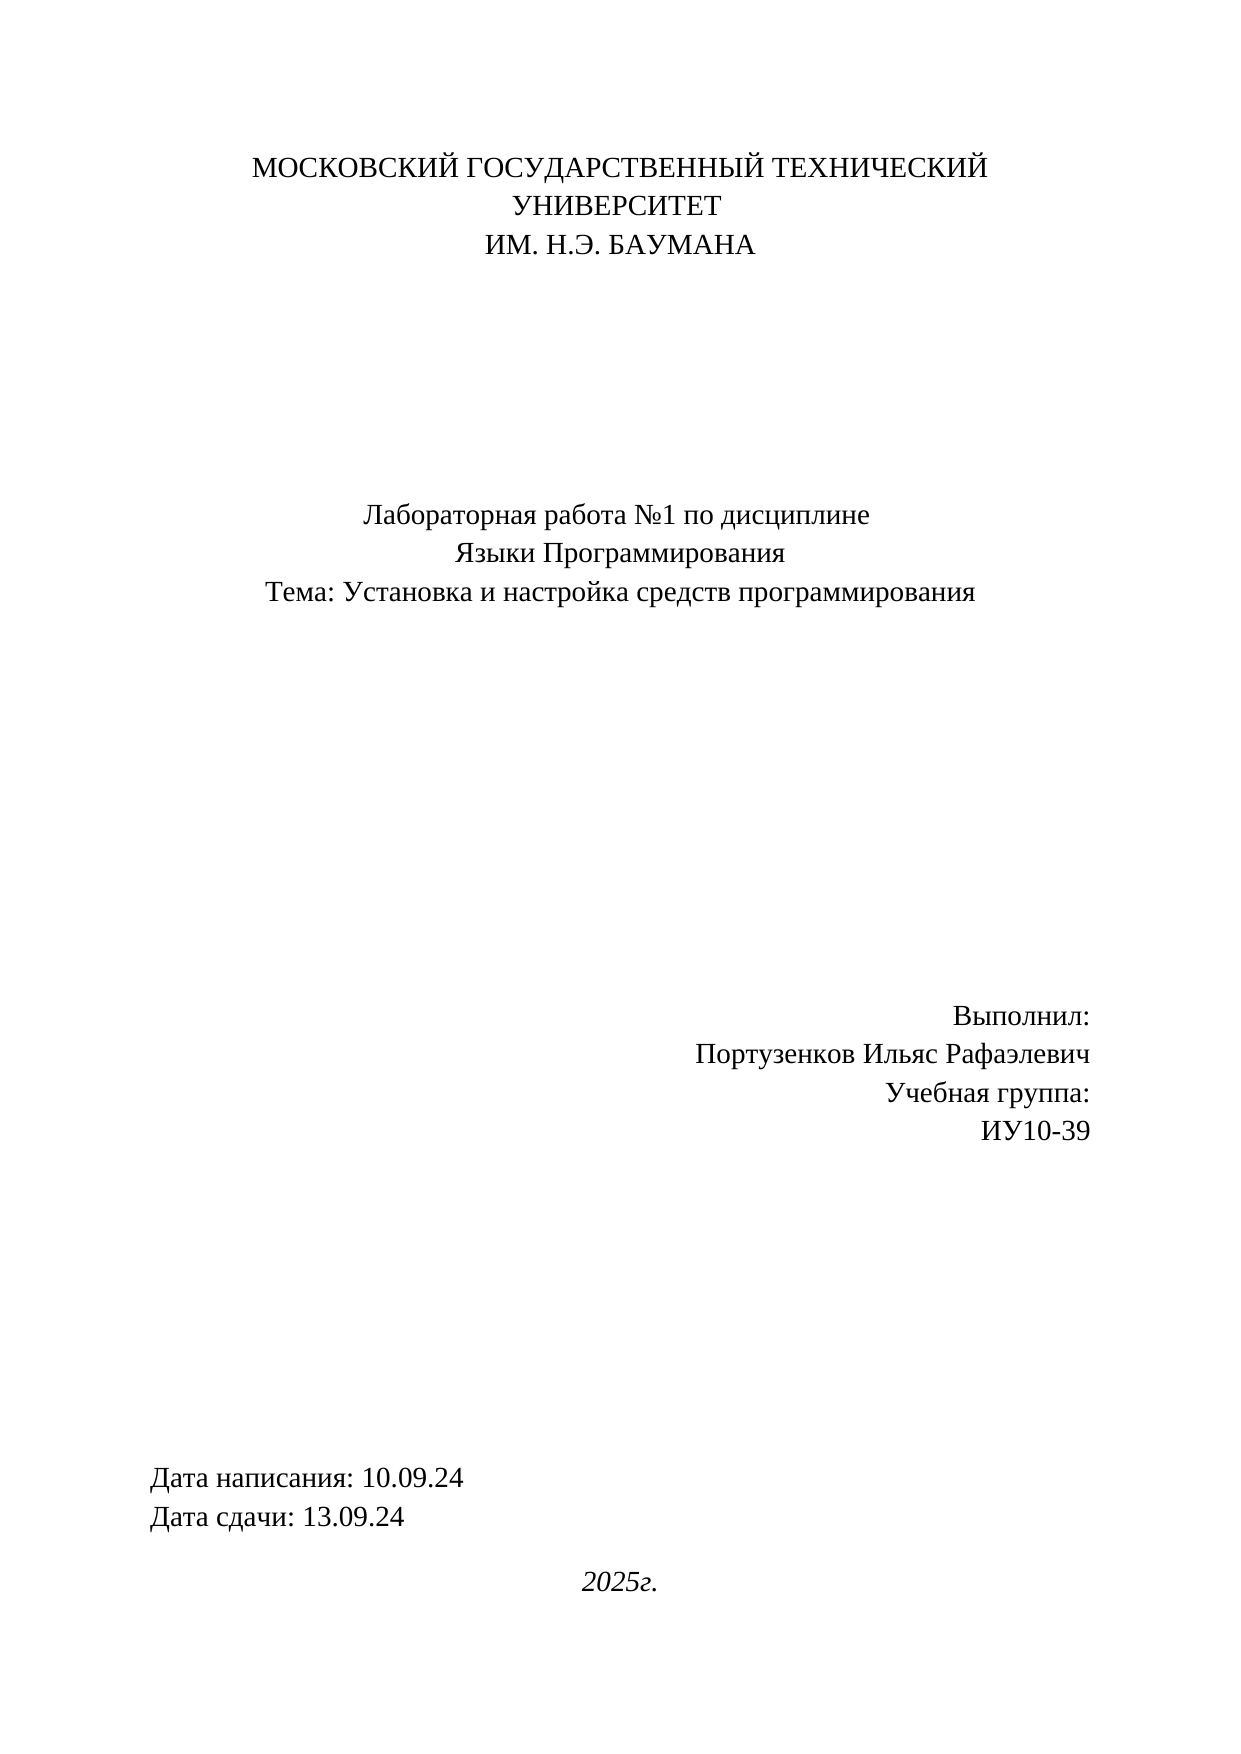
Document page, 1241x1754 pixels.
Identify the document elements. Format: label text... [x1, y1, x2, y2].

text Портузенков Ильяс Рафаэлевич [150, 1036, 1090, 1070]
text 2025г. [150, 1564, 1090, 1597]
text Учебная группа: [150, 1075, 1090, 1108]
text ИУ10-39 [150, 1113, 1090, 1147]
text Тема: Установка и настройка средств программирования [150, 574, 1090, 607]
text Дата написания: 10.09.24 [150, 1460, 1090, 1494]
text Выполнил: [150, 998, 1090, 1031]
text Дата сдачи: 13.09.24 [150, 1499, 1090, 1532]
text Лабораторная работа №1 по дисциплине Языки Программирования [150, 497, 1090, 569]
text МОСКОВСКИЙ ГОСУДАРСТВЕННЫЙ ТЕХНИЧЕСКИЙ УНИВЕРСИТЕТ ИМ. Н.Э. БАУМАНА [150, 150, 1090, 261]
